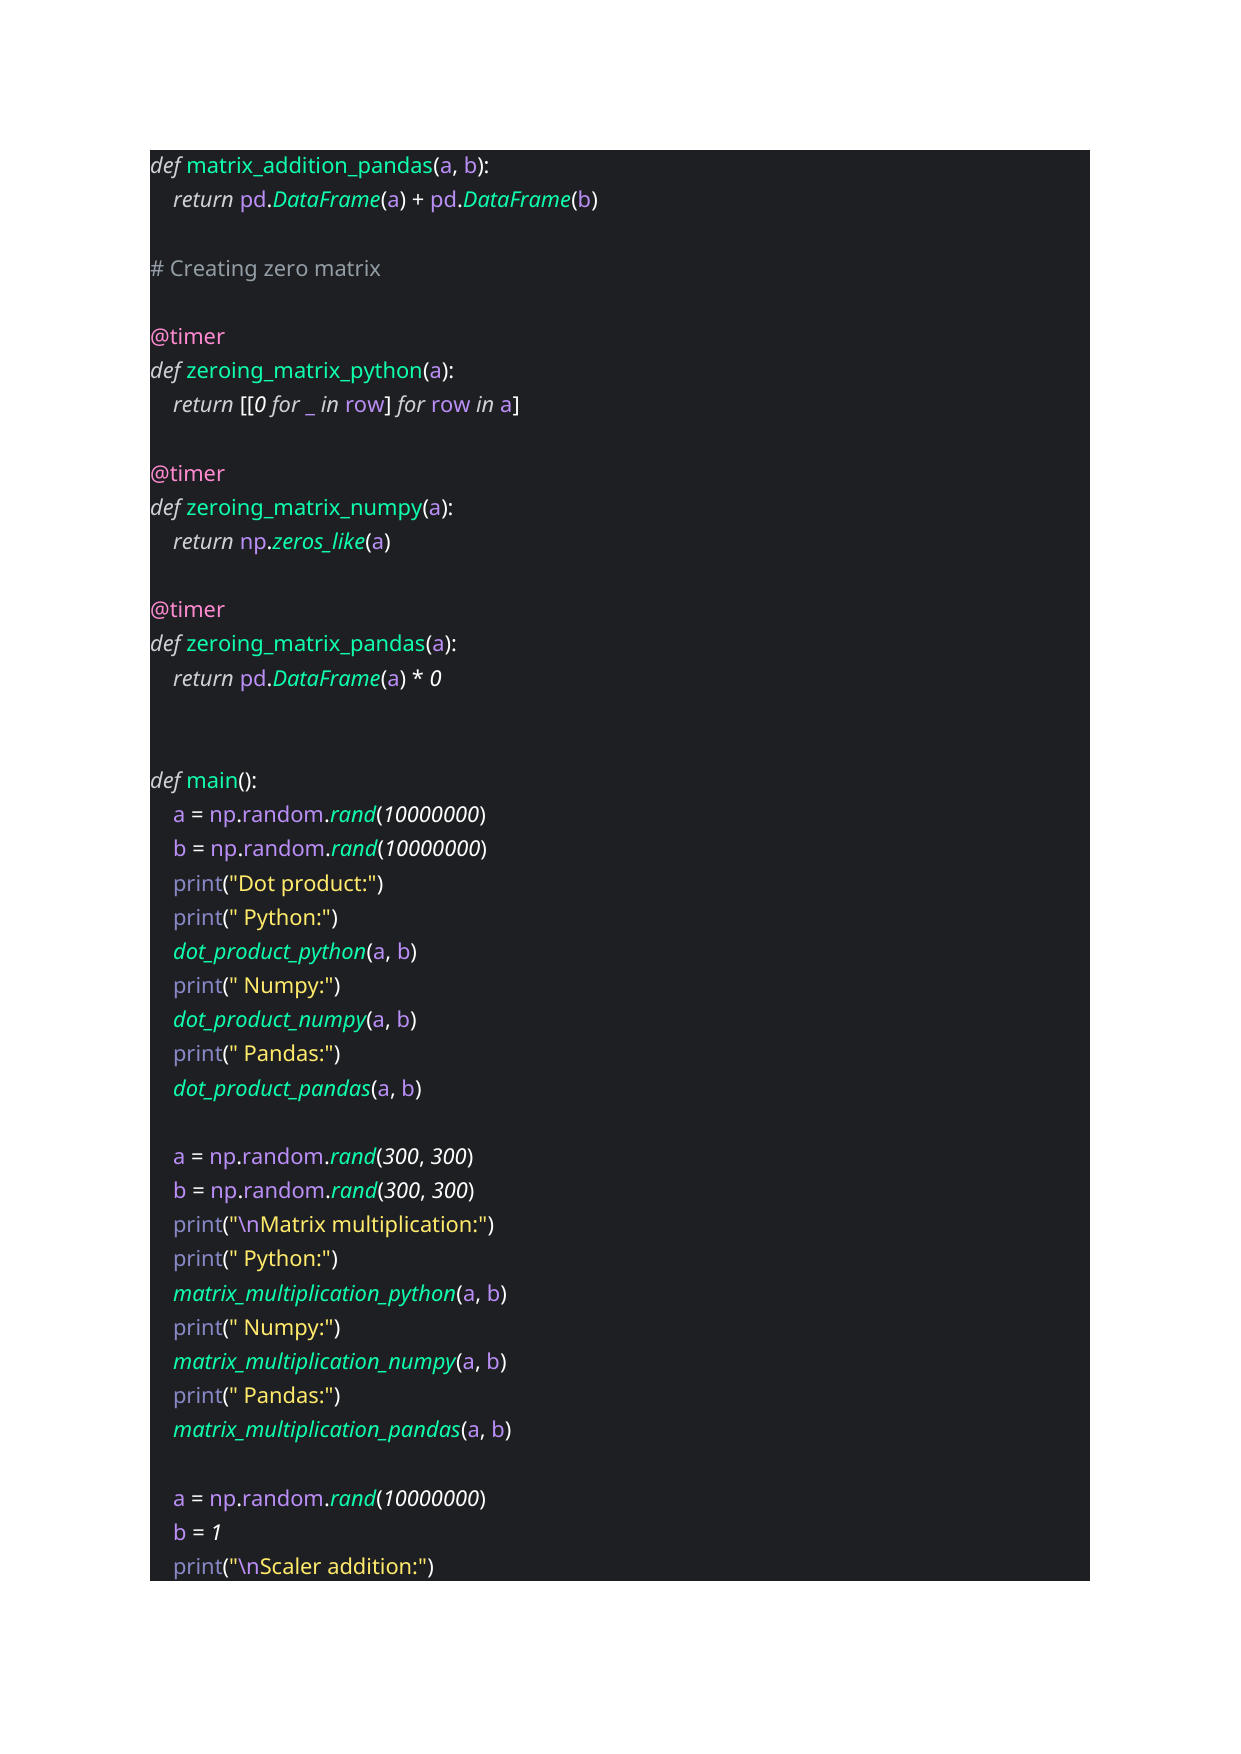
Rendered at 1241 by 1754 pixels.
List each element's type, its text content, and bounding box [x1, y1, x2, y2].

text def matrix_addition_pandas(a, b): return pd.DataFrame(a) + pd.DataFrame(b) # Creating zero matrix @timer def zeroing_matrix_python(a): return [[0 for _ in row] for row in a] @timer def zeroing_matrix_numpy(a): return np.zeros_like(a) @timer def zeroing_matrix_pandas(a): return pd.DataFrame(a) * 0 def main(): a = np.random.rand(10000000) b = np.random.rand(10000000) print("Dot product:") print(" Python:") dot_product_python(a, b) print(" Numpy:") dot_product_numpy(a, b) print(" Pandas:") dot_product_pandas(a, b) a = np.random.rand(300, 300) b = np.random.rand(300, 300) print("\nMatrix multiplication:") print(" Python:") matrix_multiplication_python(a, b) print(" Numpy:") matrix_multiplication_numpy(a, b) print(" Pandas:") matrix_multiplication_pandas(a, b) a = np.random.rand(10000000) b = 1 print("\nScaler addition:") [150, 150, 1090, 1581]
